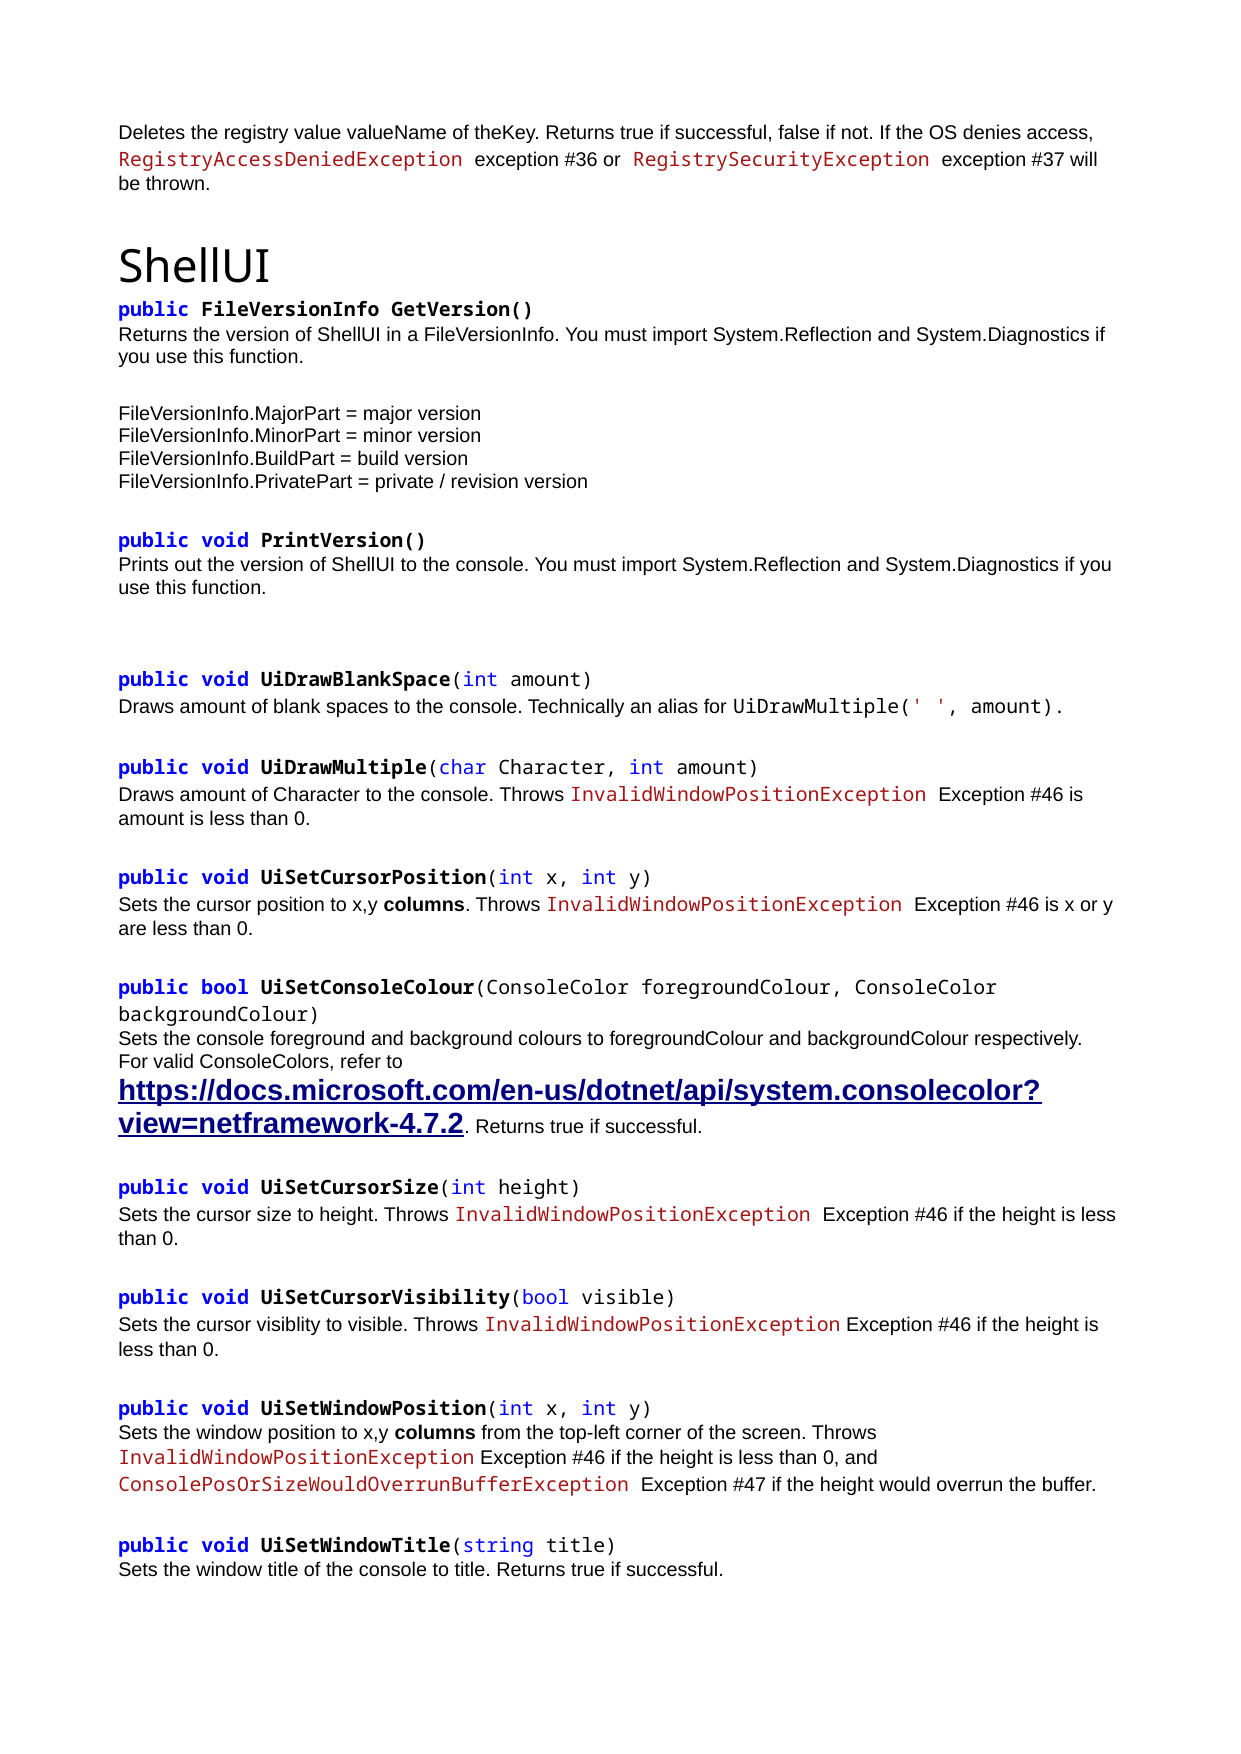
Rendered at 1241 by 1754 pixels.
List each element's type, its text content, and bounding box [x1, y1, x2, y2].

text Sets the cursor visiblity to visible. Throws InvalidWindowPositionException Exception #46 if the height is less than 0. [118, 1311, 1122, 1394]
text public void UiDrawBlankSpace(int amount) [118, 665, 1122, 692]
text public void UiDrawMultiple(char Character, int amount) [118, 753, 1122, 780]
text Prints out the version of ShellUI to the console. You must import System.Reflection and System.Diagnostics if you use this function. [118, 553, 1122, 598]
text Sets the window position to x,y columns from the top-left corner of the screen. Throws InvalidWindowPositionException Exception #46 if the height is less than 0, and ConsolePosOrSizeWouldOverrunBufferException Exception #47 if the height would overrun the buffer. [118, 1421, 1122, 1497]
text Sets the cursor position to x,y columns. Throws InvalidWindowPositionException Exception #46 is x or y are less than 0. [118, 890, 1122, 940]
text public FileVersionInfo GetVersion() [118, 296, 1122, 323]
text Sets the cursor size to height. Throws InvalidWindowPositionException Exception #46 if the height is less than 0. [118, 1200, 1122, 1250]
text Deletes the registry value valueName of theKey. Returns true if successful, false if not. If the OS denies access, RegistryAccessDeniedException exception #36 or RegistrySecurityException exception #37 will be thrown. [118, 118, 1122, 195]
text public void UiSetCursorSize(int height) [118, 1173, 1122, 1200]
text FileVersionInfo.MinorPart = minor version [118, 424, 1122, 447]
text FileVersionInfo.PrivatePart = private / revision version [118, 470, 1122, 492]
text public void UiSetWindowPosition(int x, int y) [118, 1394, 1122, 1421]
text ShellUI [118, 233, 1122, 296]
text public void UiSetCursorVisibility(bool visible) [118, 1283, 1122, 1311]
text Sets the console foreground and background colours to foregroundColour and backgroundColour respectively. For valid ConsoleColors, refer to https://docs.microsoft.com/en-us/dotnet/api/system.consolecolor?view=netframework-4.7.2. Returns true if successful. [118, 1027, 1122, 1140]
text Draws amount of Character to the console. Throws InvalidWindowPositionException Exception #46 is amount is less than 0. [118, 780, 1122, 829]
text FileVersionInfo.MajorPart = major version [118, 402, 1122, 424]
text Returns the version of ShellUI in a FileVersionInfo. You must import System.Reflection and System.Diagnostics if you use this function. [118, 323, 1122, 368]
text Draws amount of blank spaces to the console. Technically an alias for UiDrawMultiple(' ', amount). [118, 692, 1122, 719]
text Sets the window title of the console to title. Returns true if successful. [118, 1558, 1122, 1581]
text FileVersionInfo.BuildPart = build version [118, 447, 1122, 470]
text public void UiSetCursorPosition(int x, int y) [118, 863, 1122, 890]
text public void UiSetWindowTitle(string title) [118, 1531, 1122, 1558]
text public bool UiSetConsoleColour(ConsoleColor foregroundColour, ConsoleColor backgroundColour) [118, 973, 1122, 1027]
text public void PrintVersion() [118, 526, 1122, 553]
